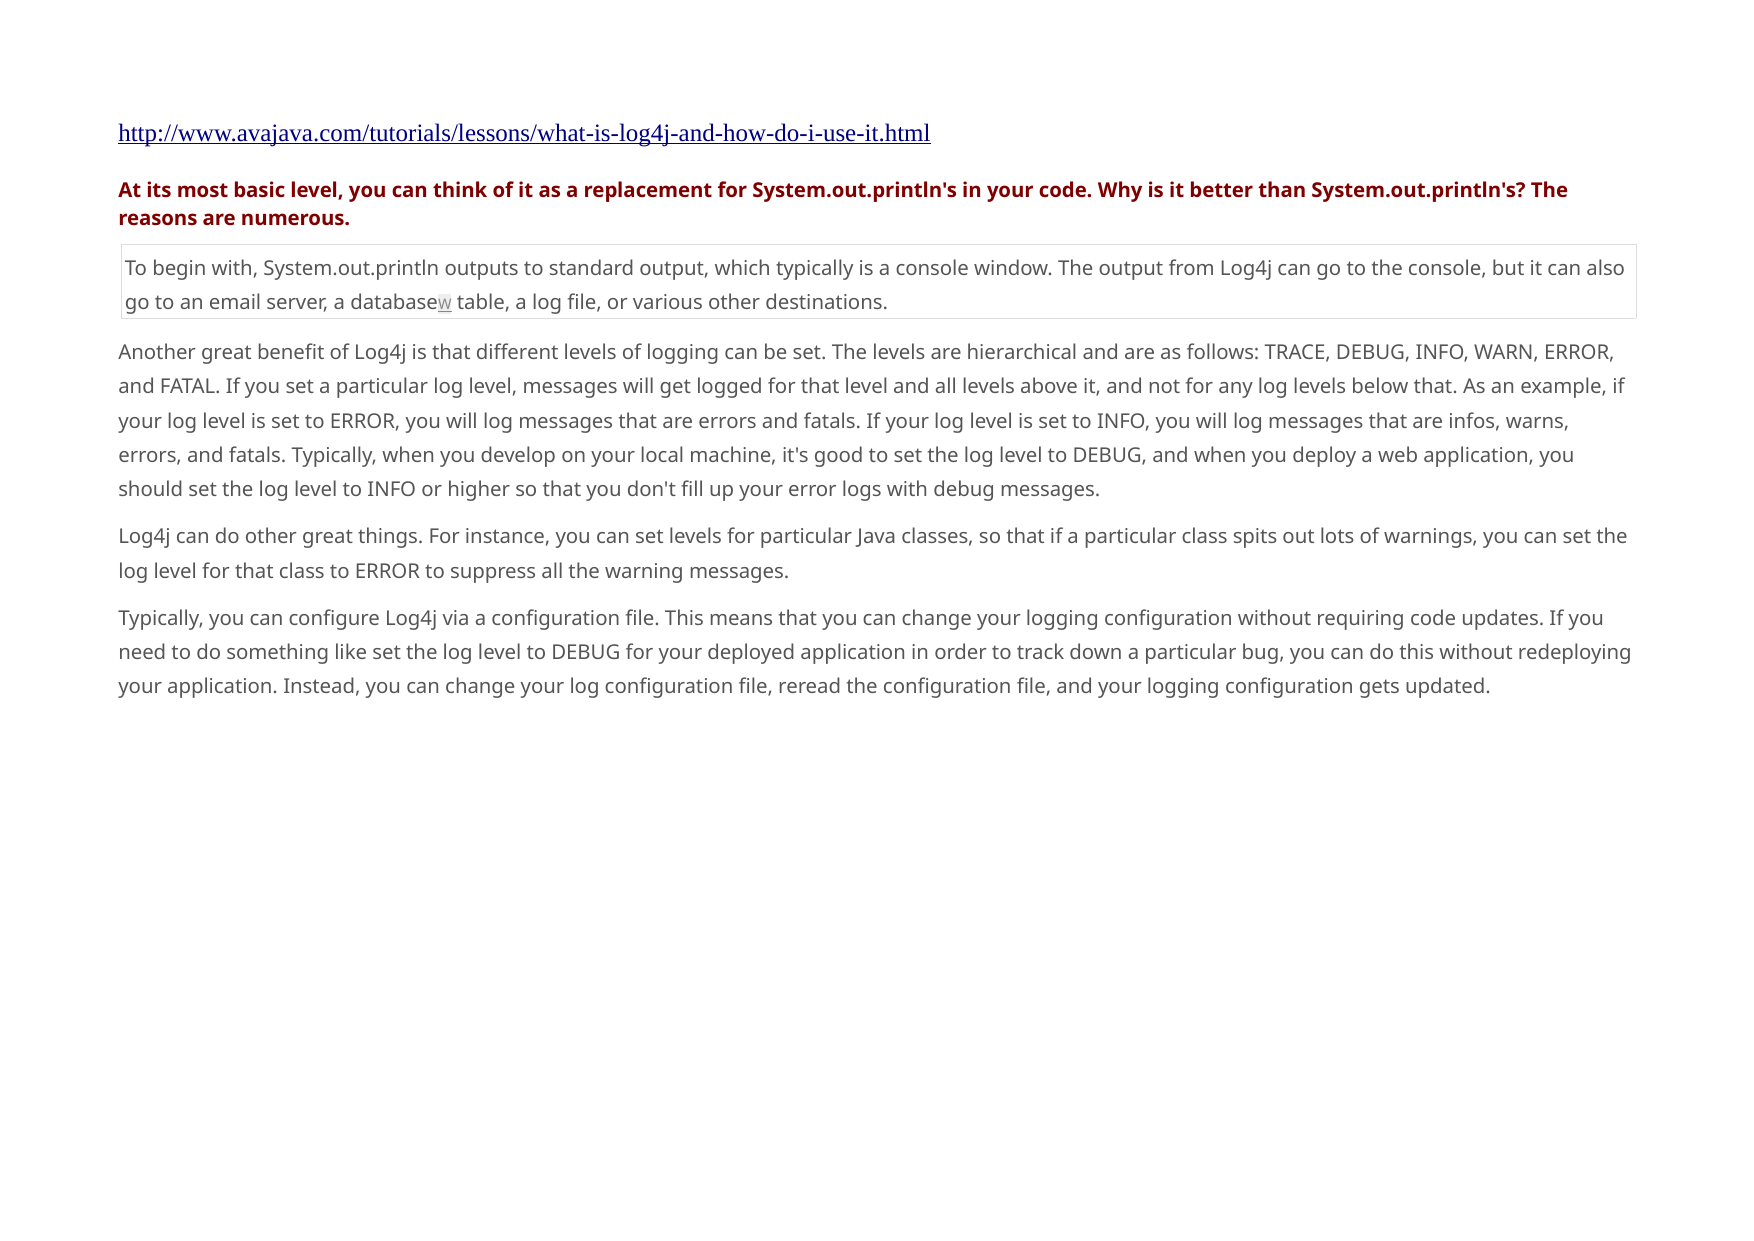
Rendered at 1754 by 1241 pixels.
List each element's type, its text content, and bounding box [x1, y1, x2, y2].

text To begin with, System.out.println outputs to standard output, which typically is a console window. The output from Log4j can go to the console, but it can also go to an email server, a databaseW table, a log file, or various other destinations. [122, 245, 1636, 318]
text Another great benefit of Log4j is that different levels of logging can be set. The levels are hierarchical and are as follows: TRACE, DEBUG, INFO, WARN, ERROR, and FATAL. If you set a particular log level, messages will get logged for that level and all levels above it, and not for any log levels below that. As an example, if your log level is set to ERROR, you will log messages that are errors and fatals. If your log level is set to INFO, you will log messages that are infos, warns, errors, and fatals. Typically, when you develop on your local machine, it's good to set the log level to DEBUG, and when you deploy a web application, you should set the log level to INFO or higher so that you don't fill up your error logs with debug messages. [118, 331, 1636, 503]
text Log4j can do other great things. For instance, you can set levels for particular Java classes, so that if a particular class spits out lots of warnings, you can set the log level for that class to ERROR to suppress all the warning messages. [118, 515, 1636, 584]
text Typically, you can configure Log4j via a configuration file. This means that you can change your logging configuration without requiring code updates. If you need to do something like set the log level to DEBUG for your deployed application in order to track down a particular bug, you can do this without redeploying your application. Instead, you can change your log configuration file, reread the configuration file, and your logging configuration gets updated. [118, 596, 1636, 699]
text http://www.avajava.com/tutorials/lessons/what-is-log4j-and-how-do-i-use-it.html [118, 118, 1636, 147]
text At its most basic level, you can think of it as a replacement for System.out.println's in your code. Why is it better than System.out.println's? The reasons are numerous. [118, 176, 1636, 231]
